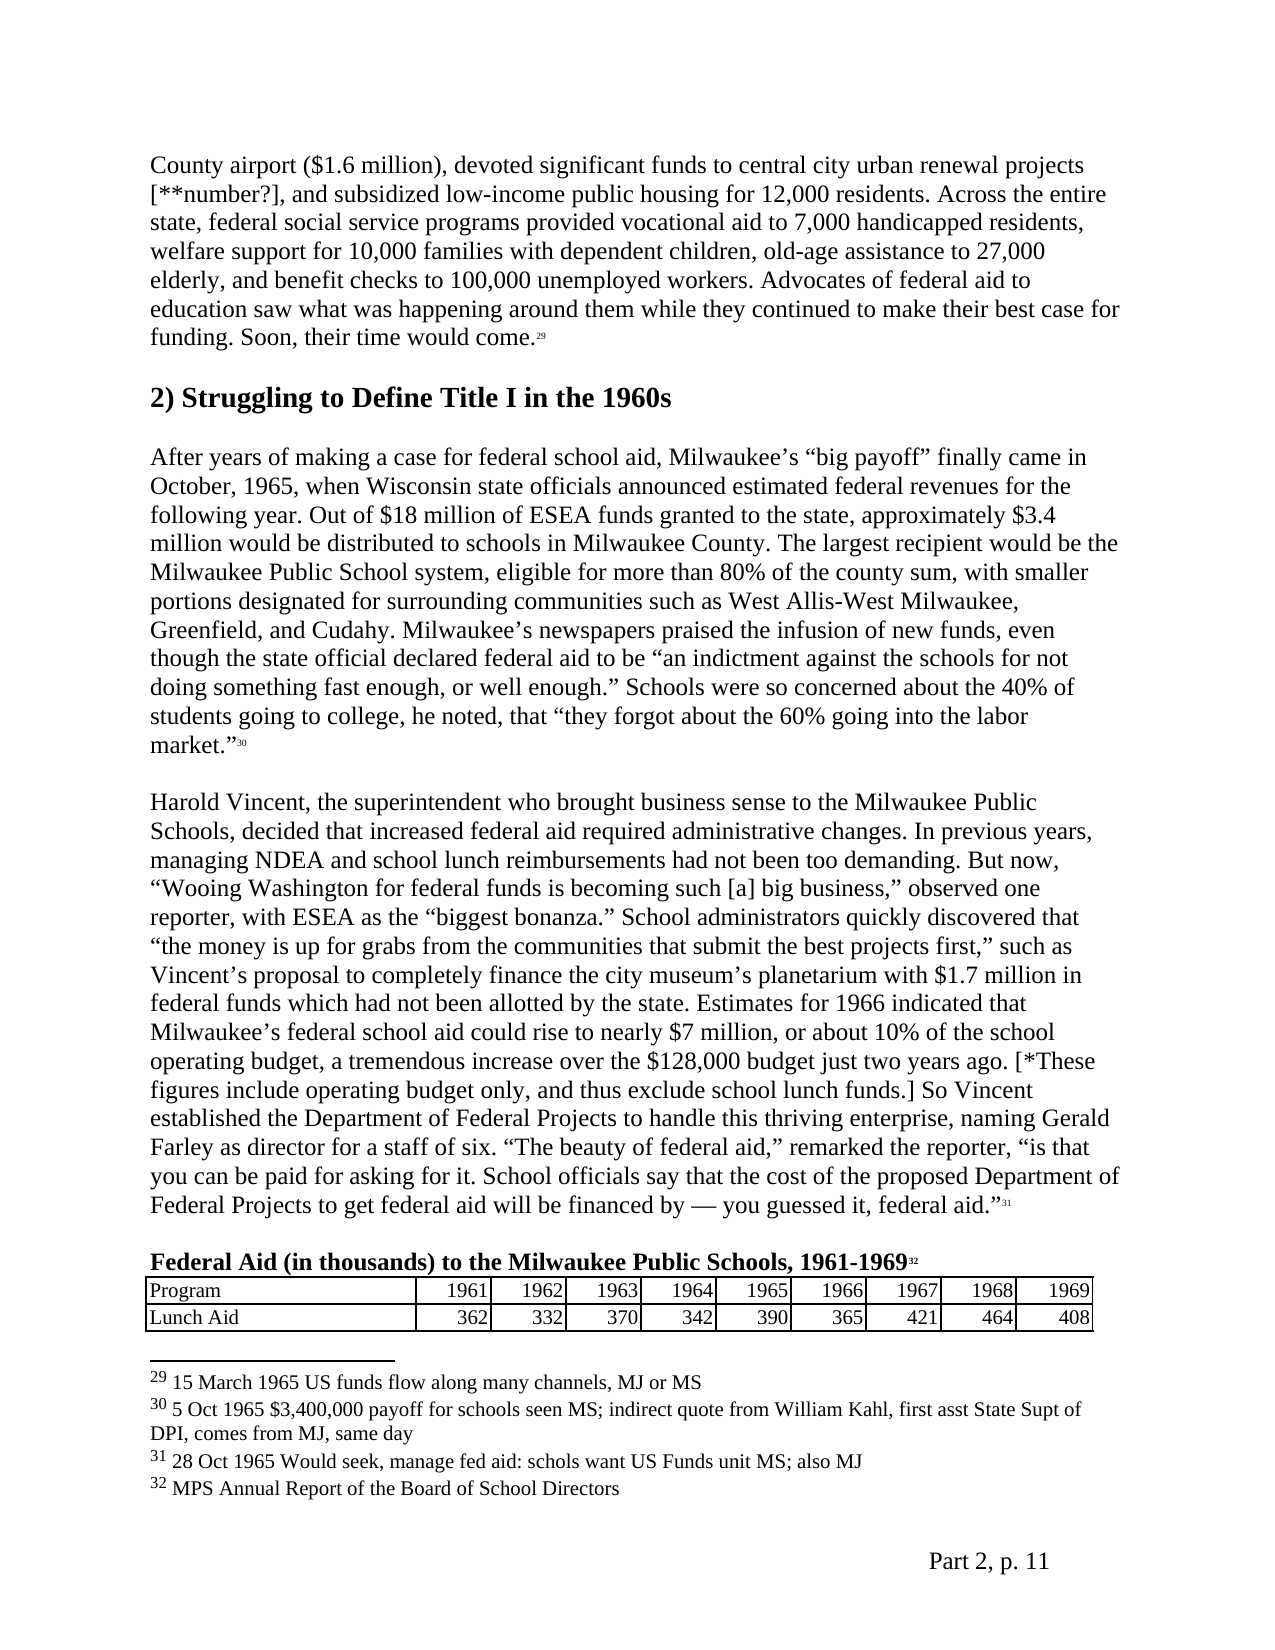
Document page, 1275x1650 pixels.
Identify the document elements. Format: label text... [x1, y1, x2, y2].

table_header 1963 [567, 1278, 640, 1303]
table_cell 408 [1017, 1305, 1092, 1330]
table_cell 464 [942, 1305, 1015, 1330]
text MPS Annual Report of the Board of School Directors [150, 1473, 1125, 1500]
text 5 Oct 1965 $3,400,000 payoff for schools seen MS; indirect quote from William Kahl, first asst State Supt of DPI, comes from MJ, same day [150, 1394, 1125, 1445]
table_cell 332 [492, 1305, 565, 1330]
table_header 1968 [942, 1278, 1015, 1303]
table_cell 362 [417, 1305, 490, 1330]
table_cell 342 [642, 1305, 715, 1330]
table_cell 390 [717, 1305, 790, 1330]
table_header 1965 [717, 1278, 790, 1303]
text 2) Struggling to Define Title I in the 1960s [150, 380, 1125, 413]
table_header Program [147, 1278, 415, 1303]
table_cell 370 [567, 1305, 640, 1330]
table_header 1969 [1017, 1278, 1092, 1303]
table_header 1967 [867, 1278, 940, 1303]
text After years of making a case for federal school aid, Milwaukee’s “big payoff” finally came in October, 1965, when Wisconsin state officials announced estimated federal revenues for the following year. Out of $18 million of ESEA funds granted to the state, approximately $3.4 million would be distributed to schools in Milwaukee County. The largest recipient would be the Milwaukee Public School system, eligible for more than 80% of the county sum, with smaller portions designated for surrounding communities such as West Allis-West Milwaukee, Greenfield, and Cudahy. Milwaukee’s newspapers praised the infusion of new funds, even though the state official declared federal aid to be “an indictment against the schools for not doing something fast enough, or well enough.” Schools were so concerned about the 40% of students going to college, he noted, that “they forgot about the 60% going into the labor market.” [150, 442, 1125, 758]
table_header 1966 [792, 1278, 865, 1303]
table_header 1964 [642, 1278, 715, 1303]
text County airport ($1.6 million), devoted significant funds to central city urban renewal projects [**number?], and subsidized low-income public housing for 12,000 residents. Across the entire state, federal social service programs provided vocational aid to 7,000 handicapped residents, welfare support for 10,000 families with dependent children, old-age assistance to 27,000 elderly, and benefit checks to 100,000 unemployed workers. Advocates of federal aid to education saw what was happening around them while they continued to make their best case for funding. Soon, their time would come. [150, 150, 1125, 351]
table_cell 421 [867, 1305, 940, 1330]
text 15 March 1965 US funds flow along many channels, MJ or MS [150, 1367, 1125, 1394]
text Harold Vincent, the superintendent who brought business sense to the Milwaukee Public Schools, decided that increased federal aid required administrative changes. In previous years, managing NDEA and school lunch reimbursements had not been too demanding. But now, “Wooing Washington for federal funds is becoming such [a] big business,” observed one reporter, with ESEA as the “biggest bonanza.” School administrators quickly discovered that “the money is up for grabs from the communities that submit the best projects first,” such as Vincent’s proposal to completely finance the city museum’s planetarium with $1.7 million in federal funds which had not been allotted by the state. Estimates for 1966 indicated that Milwaukee’s federal school aid could rise to nearly $7 million, or about 10% of the school operating budget, a tremendous increase over the $128,000 budget just two years ago. [*These figures include operating budget only, and thus exclude school lunch funds.] So Vincent established the Department of Federal Projects to handle this thriving enterprise, naming Gerald Farley as director for a staff of six. “The beauty of federal aid,” remarked the reporter, “is that you can be paid for asking for it. School officials say that the cost of the proposed Department of Federal Projects to get federal aid will be financed by — you guessed it, federal aid.” [150, 787, 1125, 1218]
table_cell 365 [792, 1305, 865, 1330]
text 28 Oct 1965 Would seek, manage fed aid: schols want US Funds unit MS; also MJ [150, 1445, 1125, 1473]
text Federal Aid (in thousands) to the Milwaukee Public Schools, 1961-1969 [150, 1247, 1125, 1276]
table_header 1962 [492, 1278, 565, 1303]
table_cell Lunch Aid [147, 1305, 415, 1330]
table_header 1961 [417, 1278, 490, 1303]
